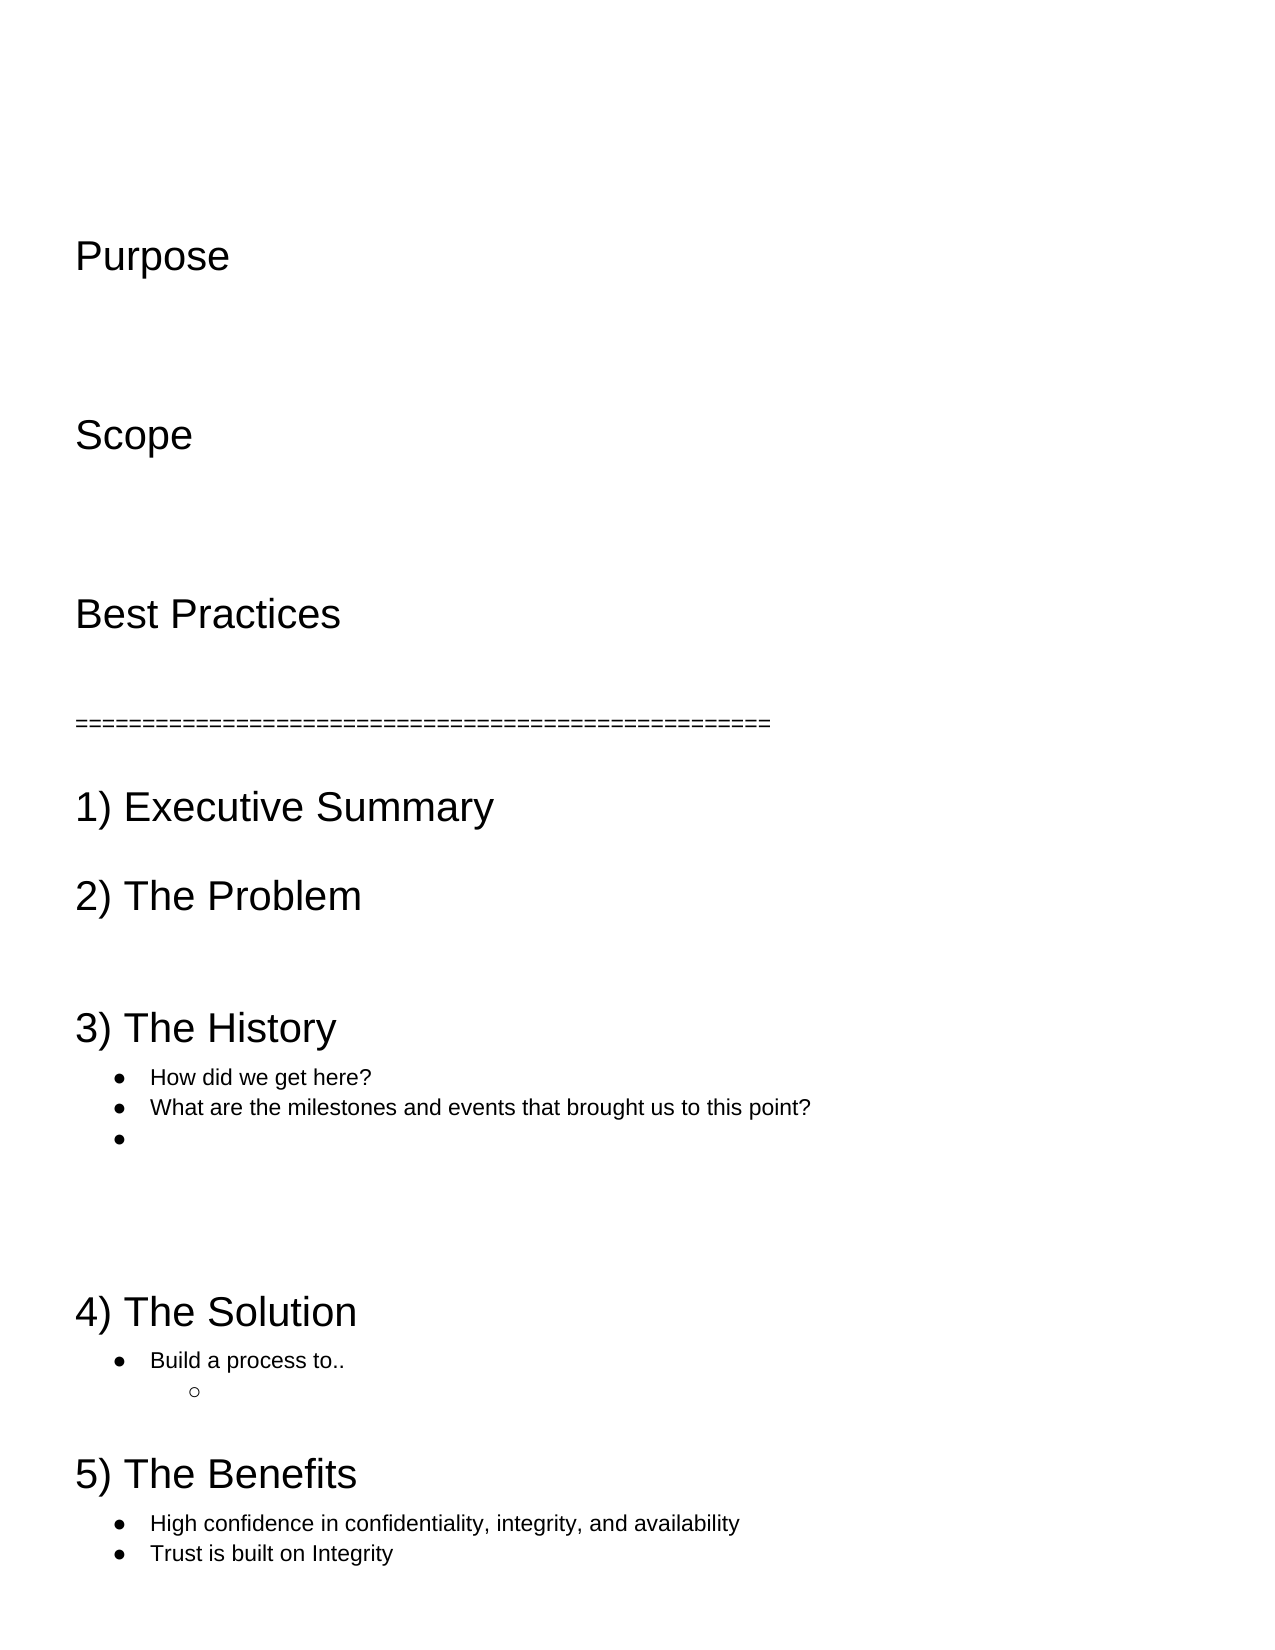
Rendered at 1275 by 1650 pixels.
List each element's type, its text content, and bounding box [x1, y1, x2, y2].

subtitle 1) Executive Summary [75, 782, 1200, 830]
subtitle Purpose [75, 231, 1200, 279]
list High confidence in confidentiality, integrity, and availability [112, 1510, 1200, 1536]
list How did we get here? [112, 1064, 1200, 1091]
subtitle Best Practices [75, 589, 1200, 637]
subtitle 3) The History [75, 1004, 1200, 1052]
list Trust is built on Integrity [112, 1540, 1200, 1567]
list What are the milestones and events that brought us to this point? [112, 1094, 1200, 1121]
subtitle 5) The Benefits [75, 1449, 1200, 1497]
list Build a process to.. [112, 1347, 1200, 1374]
subtitle Scope [75, 410, 1200, 458]
text ==================================================== [75, 710, 1200, 736]
subtitle 4) The Solution [75, 1287, 1200, 1335]
subtitle 2) The Problem [75, 871, 1200, 919]
